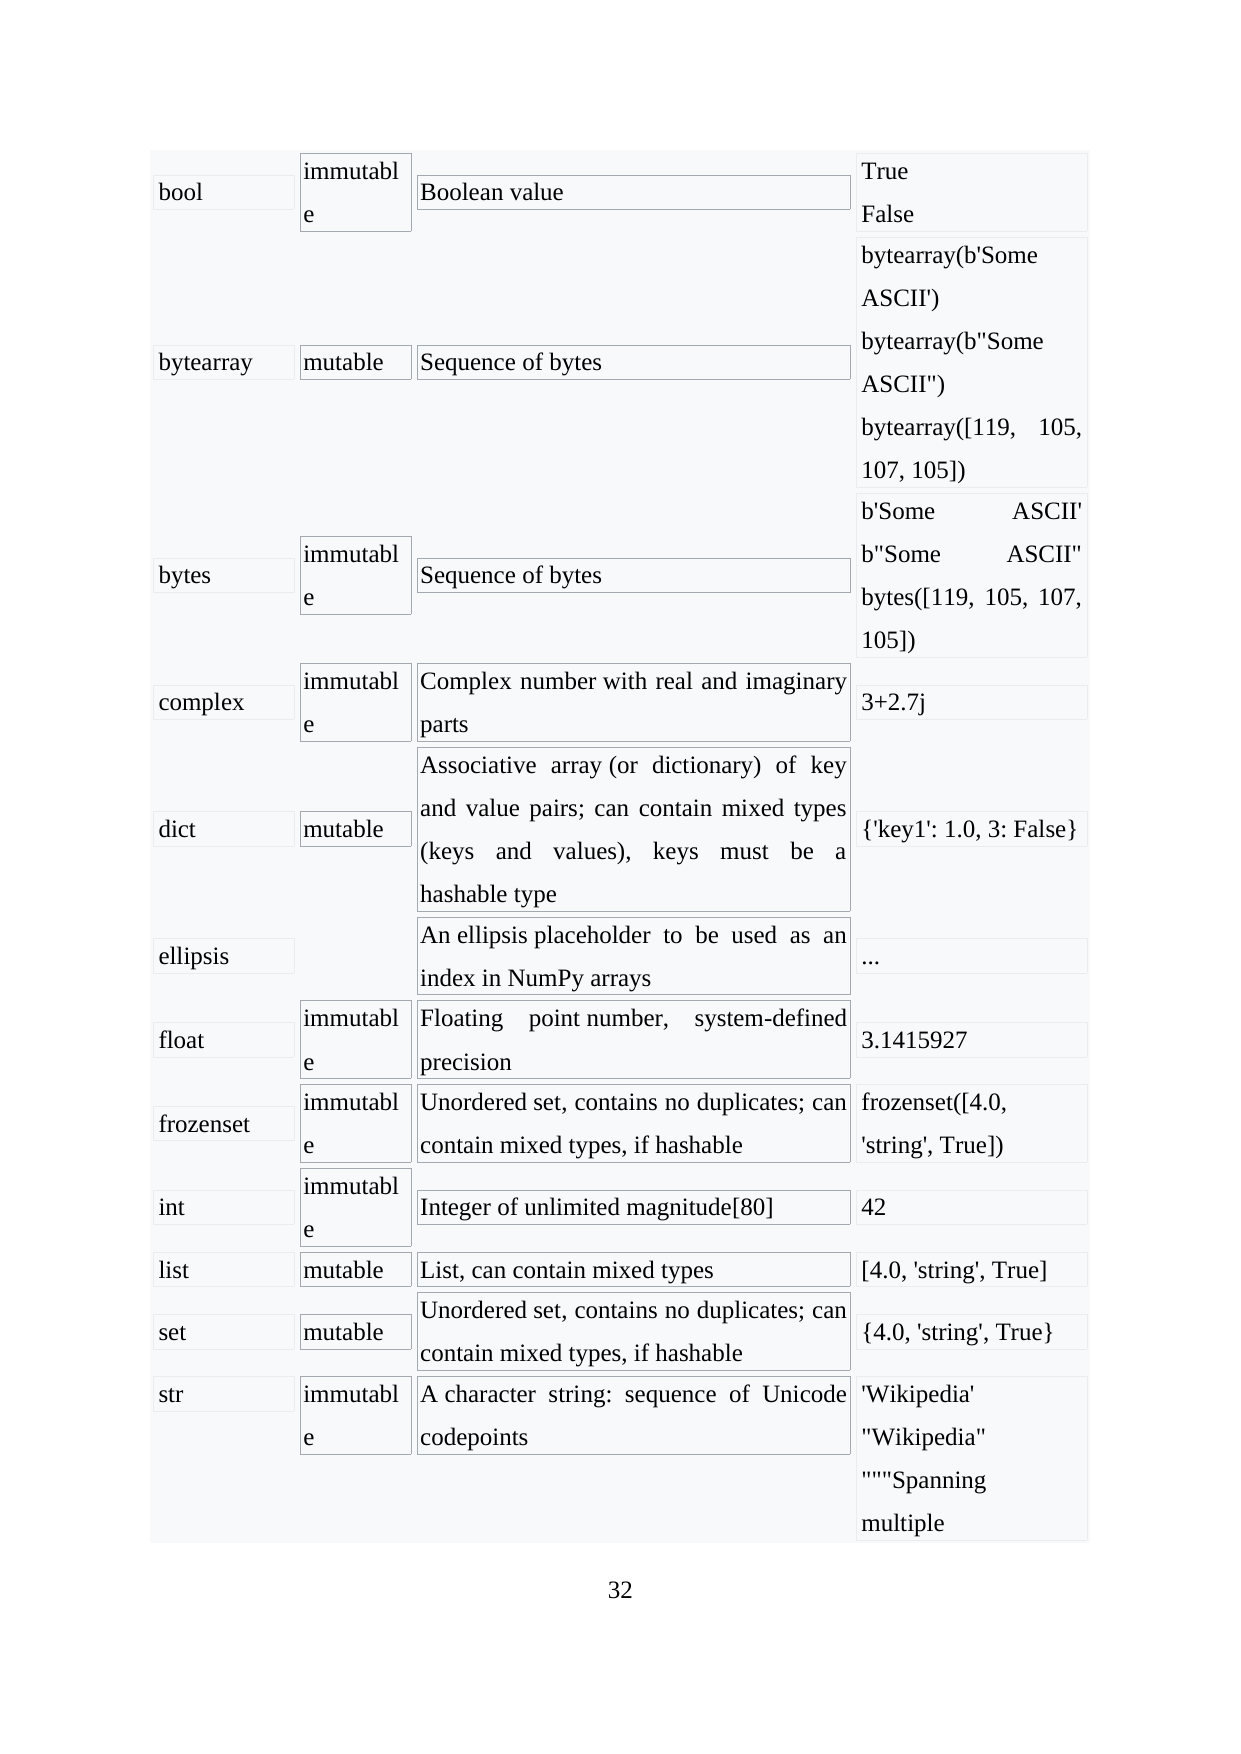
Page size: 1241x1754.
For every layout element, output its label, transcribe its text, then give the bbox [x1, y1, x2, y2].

table_cell ... [853, 914, 1090, 997]
table_cell int [150, 1165, 297, 1249]
table_cell An ellipsis placeholder to be used as an index in NumPy arrays [414, 914, 853, 997]
table_cell float [150, 998, 297, 1081]
table_cell Unordered set, contains no duplicates; can contain mixed types, if hashable [414, 1081, 853, 1165]
table_cell 'Wikipedia' "Wikipedia" """Spanning multiple [853, 1373, 1090, 1543]
table_cell List, can contain mixed types [414, 1249, 853, 1289]
table_cell immutable [297, 1373, 414, 1543]
table_cell immutable [297, 1081, 414, 1165]
table_cell frozenset([4.0, 'string', True]) [853, 1081, 1090, 1165]
table_cell b'Some ASCII' b"Some ASCII" bytes([119, 105, 107, 105]) [853, 490, 1090, 660]
table_cell Unordered set, contains no duplicates; can contain mixed types, if hashable [414, 1289, 853, 1373]
table_cell bytearray(b'Some ASCII') bytearray(b"Some ASCII") bytearray([119, 105, 107, 105]) [853, 234, 1090, 490]
table_cell bool [150, 150, 297, 234]
table_cell Sequence of bytes [414, 234, 853, 490]
table_cell True False [853, 150, 1090, 234]
table_cell frozenset [150, 1081, 297, 1165]
table_cell [4.0, 'string', True] [853, 1249, 1090, 1289]
table_cell mutable [297, 1249, 414, 1289]
table_cell Sequence of bytes [414, 490, 853, 660]
table_cell mutable [297, 744, 414, 914]
table_cell bytearray [150, 234, 297, 490]
table_cell 42 [853, 1165, 1090, 1249]
table_cell bytes [150, 490, 297, 660]
table_cell str [150, 1373, 297, 1543]
table_cell {'key1': 1.0, 3: False} [853, 744, 1090, 914]
table_cell ellipsis [150, 914, 297, 997]
table_cell immutable [297, 660, 414, 744]
table_cell complex [150, 660, 297, 744]
table_cell Integer of unlimited magnitude[80] [414, 1165, 853, 1249]
table_cell set [150, 1289, 297, 1373]
table_cell immutable [297, 150, 414, 234]
table_cell Floating point number, system-defined precision [414, 998, 853, 1081]
table_cell mutable [297, 1289, 414, 1373]
table_cell A character string: sequence of Unicode codepoints [414, 1373, 853, 1543]
table_cell immutable [297, 1165, 414, 1249]
table_cell immutable [297, 490, 414, 660]
table_cell Complex number with real and imaginary parts [414, 660, 853, 744]
table_cell mutable [297, 234, 414, 490]
table_cell dict [150, 744, 297, 914]
table_cell [297, 914, 414, 997]
table_cell 3.1415927 [853, 998, 1090, 1081]
table_cell list [150, 1249, 297, 1289]
table_cell Boolean value [414, 150, 853, 234]
table_cell {4.0, 'string', True} [853, 1289, 1090, 1373]
table_cell Associative array (or dictionary) of key and value pairs; can contain mixed types (keys and values), keys must be a hashable type [414, 744, 853, 914]
table_cell 3+2.7j [853, 660, 1090, 744]
table_cell immutable [297, 998, 414, 1081]
